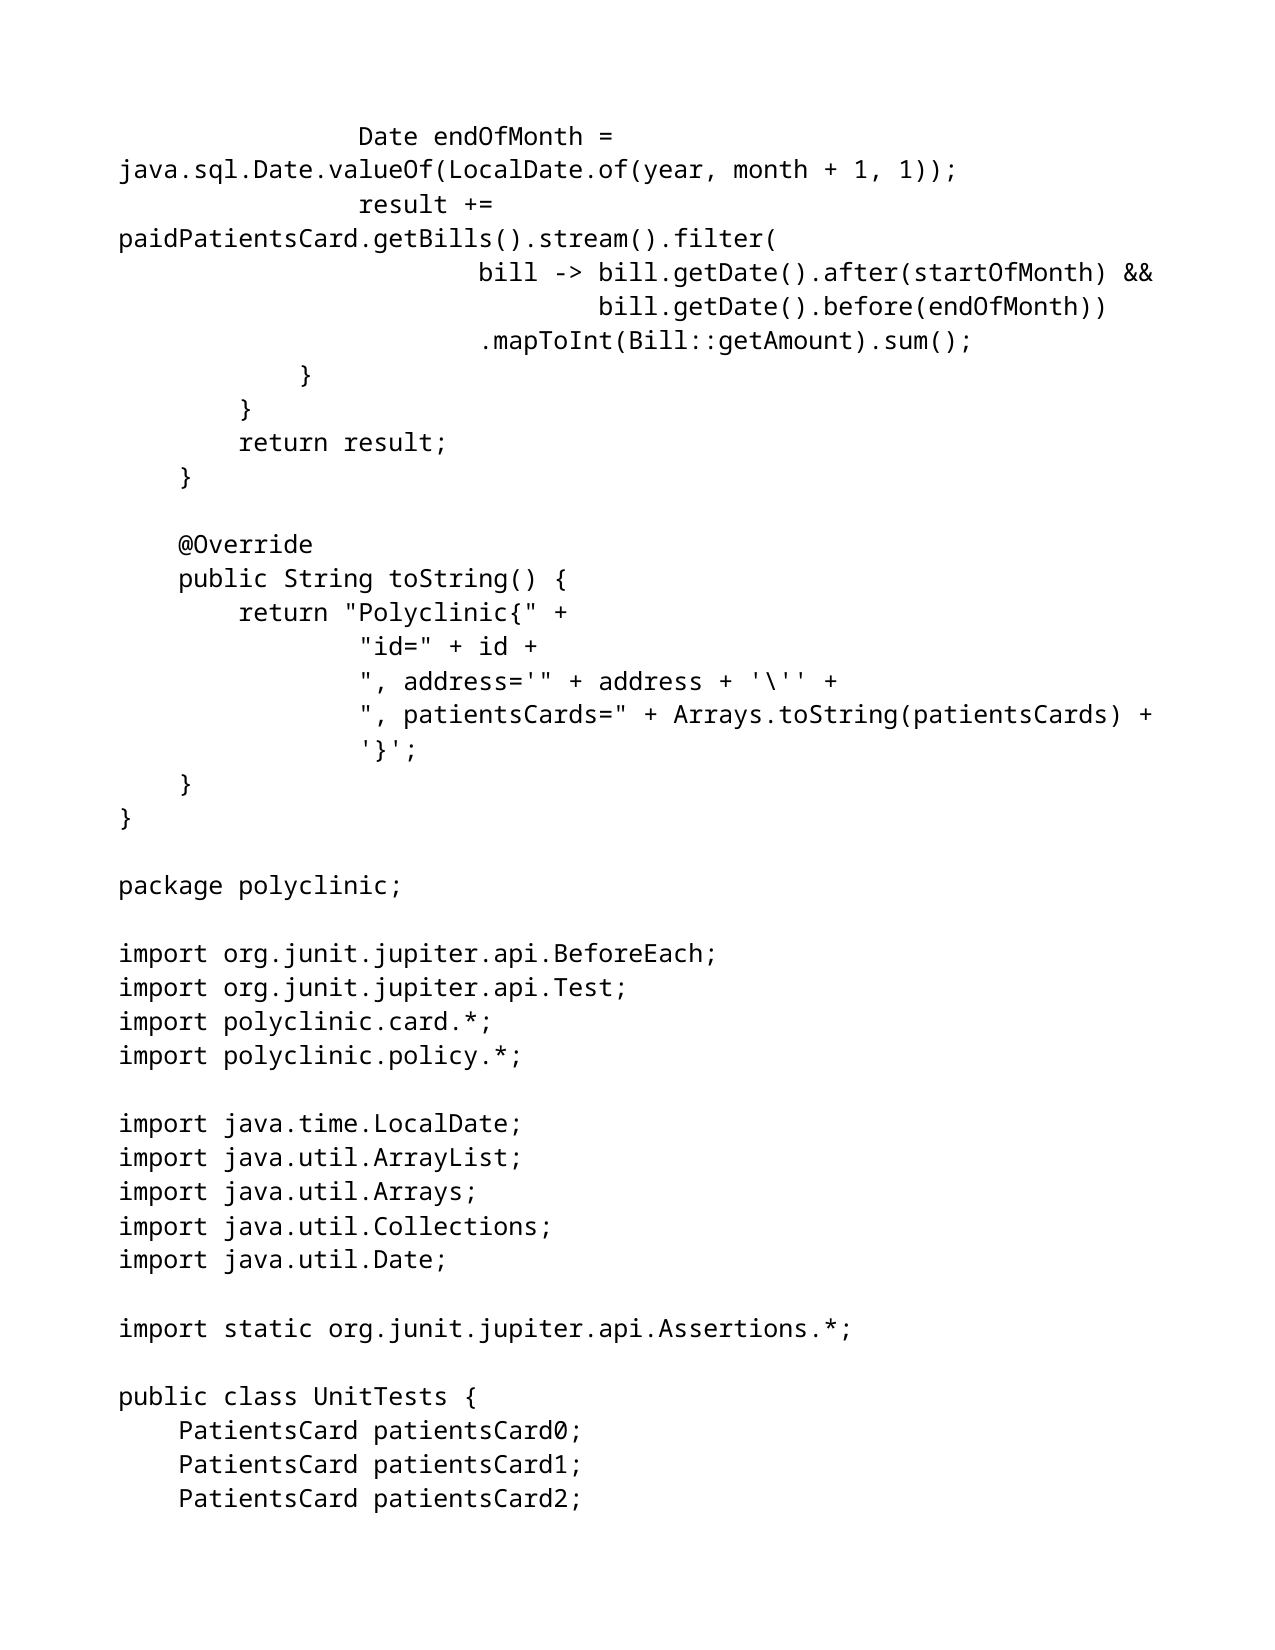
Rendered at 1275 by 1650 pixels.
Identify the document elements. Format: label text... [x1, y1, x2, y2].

text } [118, 765, 1157, 799]
text import polyclinic.policy.*; [118, 1038, 1157, 1072]
text @Override [118, 527, 1157, 561]
text PatientsCard patientsCard1; [118, 1447, 1157, 1481]
text .mapToInt(Bill::getAmount).sum(); [118, 322, 1157, 357]
text "id=" + id + [118, 629, 1157, 663]
text } [118, 357, 1157, 391]
text import org.junit.jupiter.api.Test; [118, 970, 1157, 1004]
text bill -> bill.getDate().after(startOfMonth) && [118, 254, 1157, 288]
text } [118, 799, 1157, 833]
text import polyclinic.card.*; [118, 1004, 1157, 1038]
text Date endOfMonth = java.sql.Date.valueOf(LocalDate.of(year, month + 1, 1)); [118, 118, 1157, 186]
text import java.util.Arrays; [118, 1174, 1157, 1208]
text import java.time.LocalDate; [118, 1106, 1157, 1140]
text package polyclinic; [118, 867, 1157, 902]
text result += paidPatientsCard.getBills().stream().filter( [118, 186, 1157, 254]
text return "Polyclinic{" + [118, 595, 1157, 629]
text import java.util.Date; [118, 1242, 1157, 1276]
text import org.junit.jupiter.api.BeforeEach; [118, 936, 1157, 970]
text PatientsCard patientsCard2; [118, 1481, 1157, 1515]
text return result; [118, 425, 1157, 459]
text public class UnitTests { [118, 1378, 1157, 1412]
text import java.util.ArrayList; [118, 1140, 1157, 1174]
text import static org.junit.jupiter.api.Assertions.*; [118, 1310, 1157, 1344]
text ", address='" + address + '\'' + [118, 663, 1157, 697]
text import java.util.Collections; [118, 1208, 1157, 1242]
text public String toString() { [118, 561, 1157, 595]
text ", patientsCards=" + Arrays.toString(patientsCards) + [118, 697, 1157, 731]
text } [118, 459, 1157, 493]
text } [118, 391, 1157, 425]
text bill.getDate().before(endOfMonth)) [118, 288, 1157, 322]
text PatientsCard patientsCard0; [118, 1412, 1157, 1447]
text '}'; [118, 731, 1157, 765]
